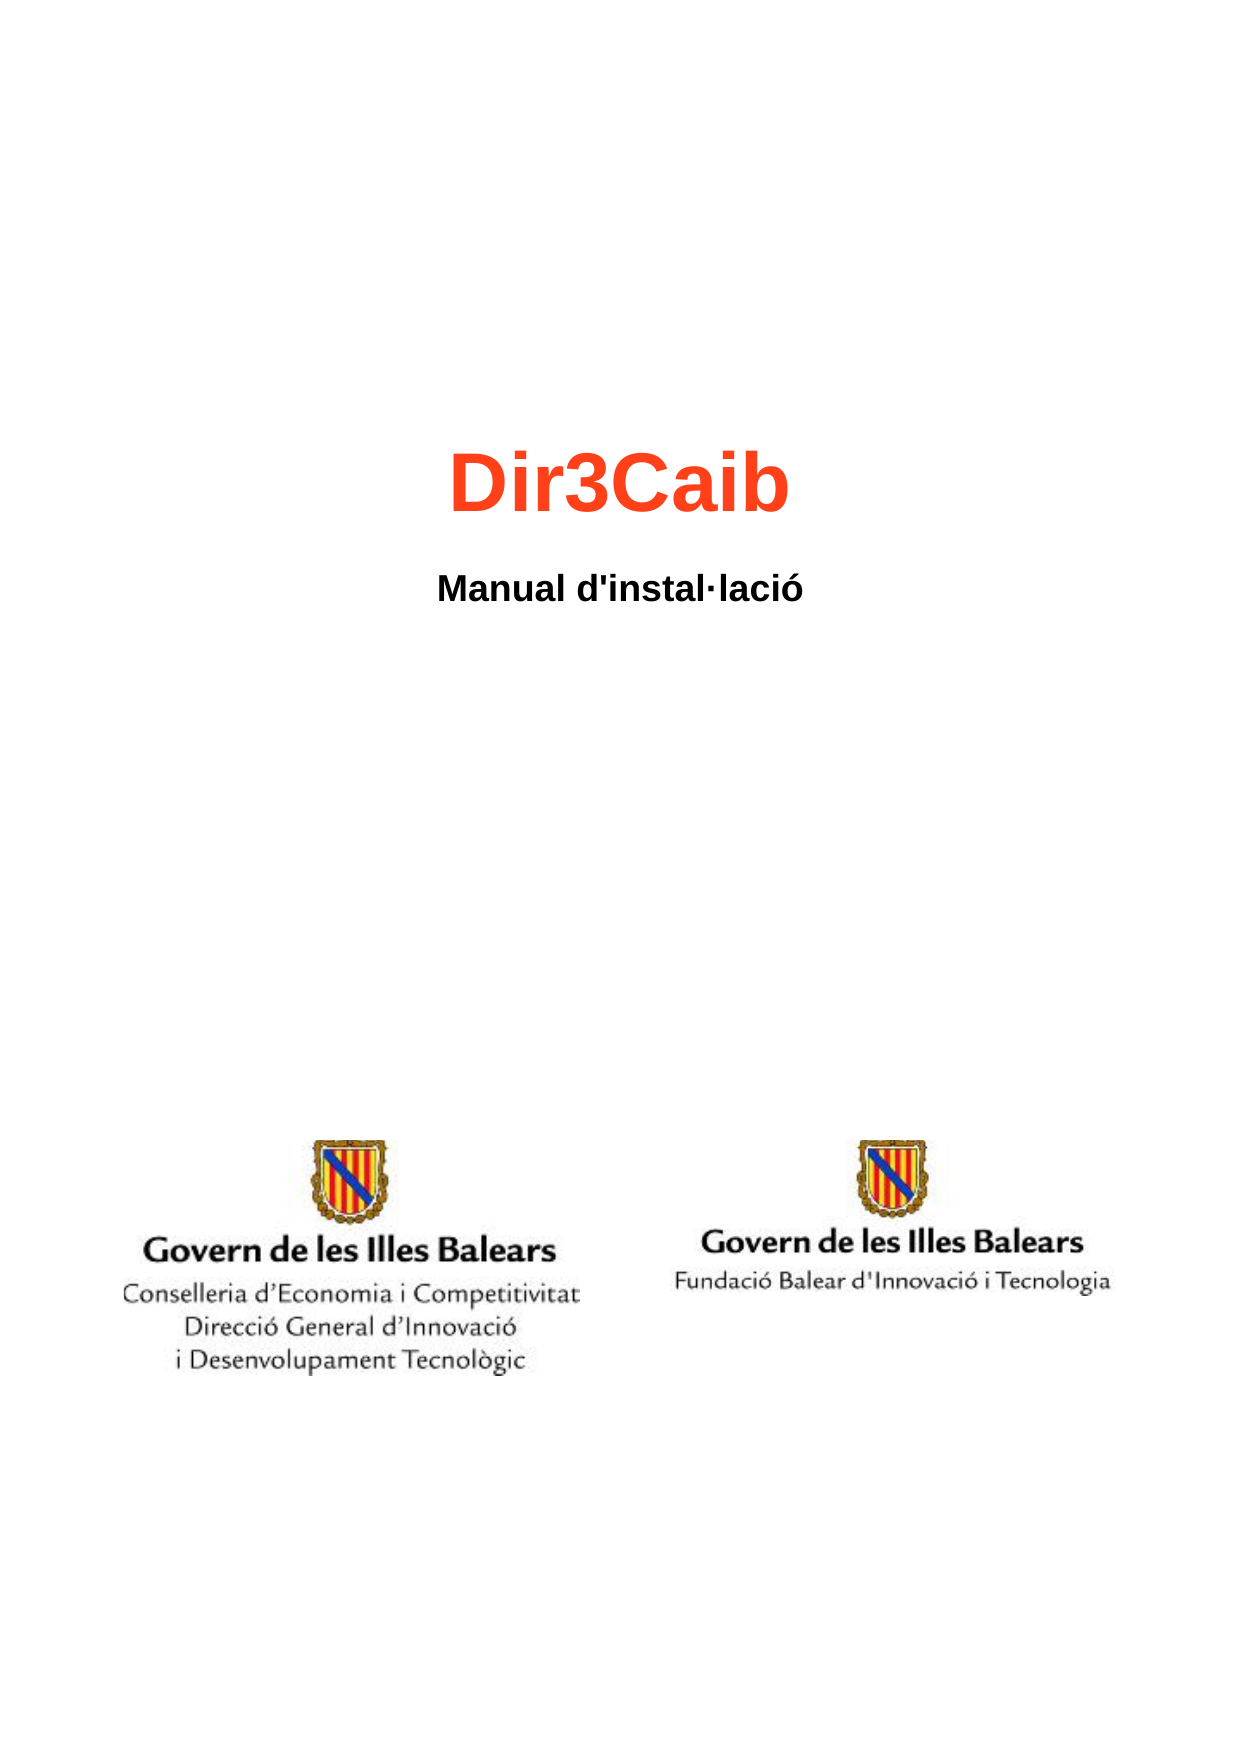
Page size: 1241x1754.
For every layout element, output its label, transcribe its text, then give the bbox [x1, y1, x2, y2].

title Dir3Caib [118, 433, 1122, 529]
picture [123, 1140, 580, 1376]
table_header [664, 1134, 1122, 1420]
subtitle Manual d'instal·lació [118, 566, 1122, 609]
picture [669, 1140, 1117, 1296]
table_header [118, 1134, 586, 1420]
table_header [586, 1134, 664, 1420]
